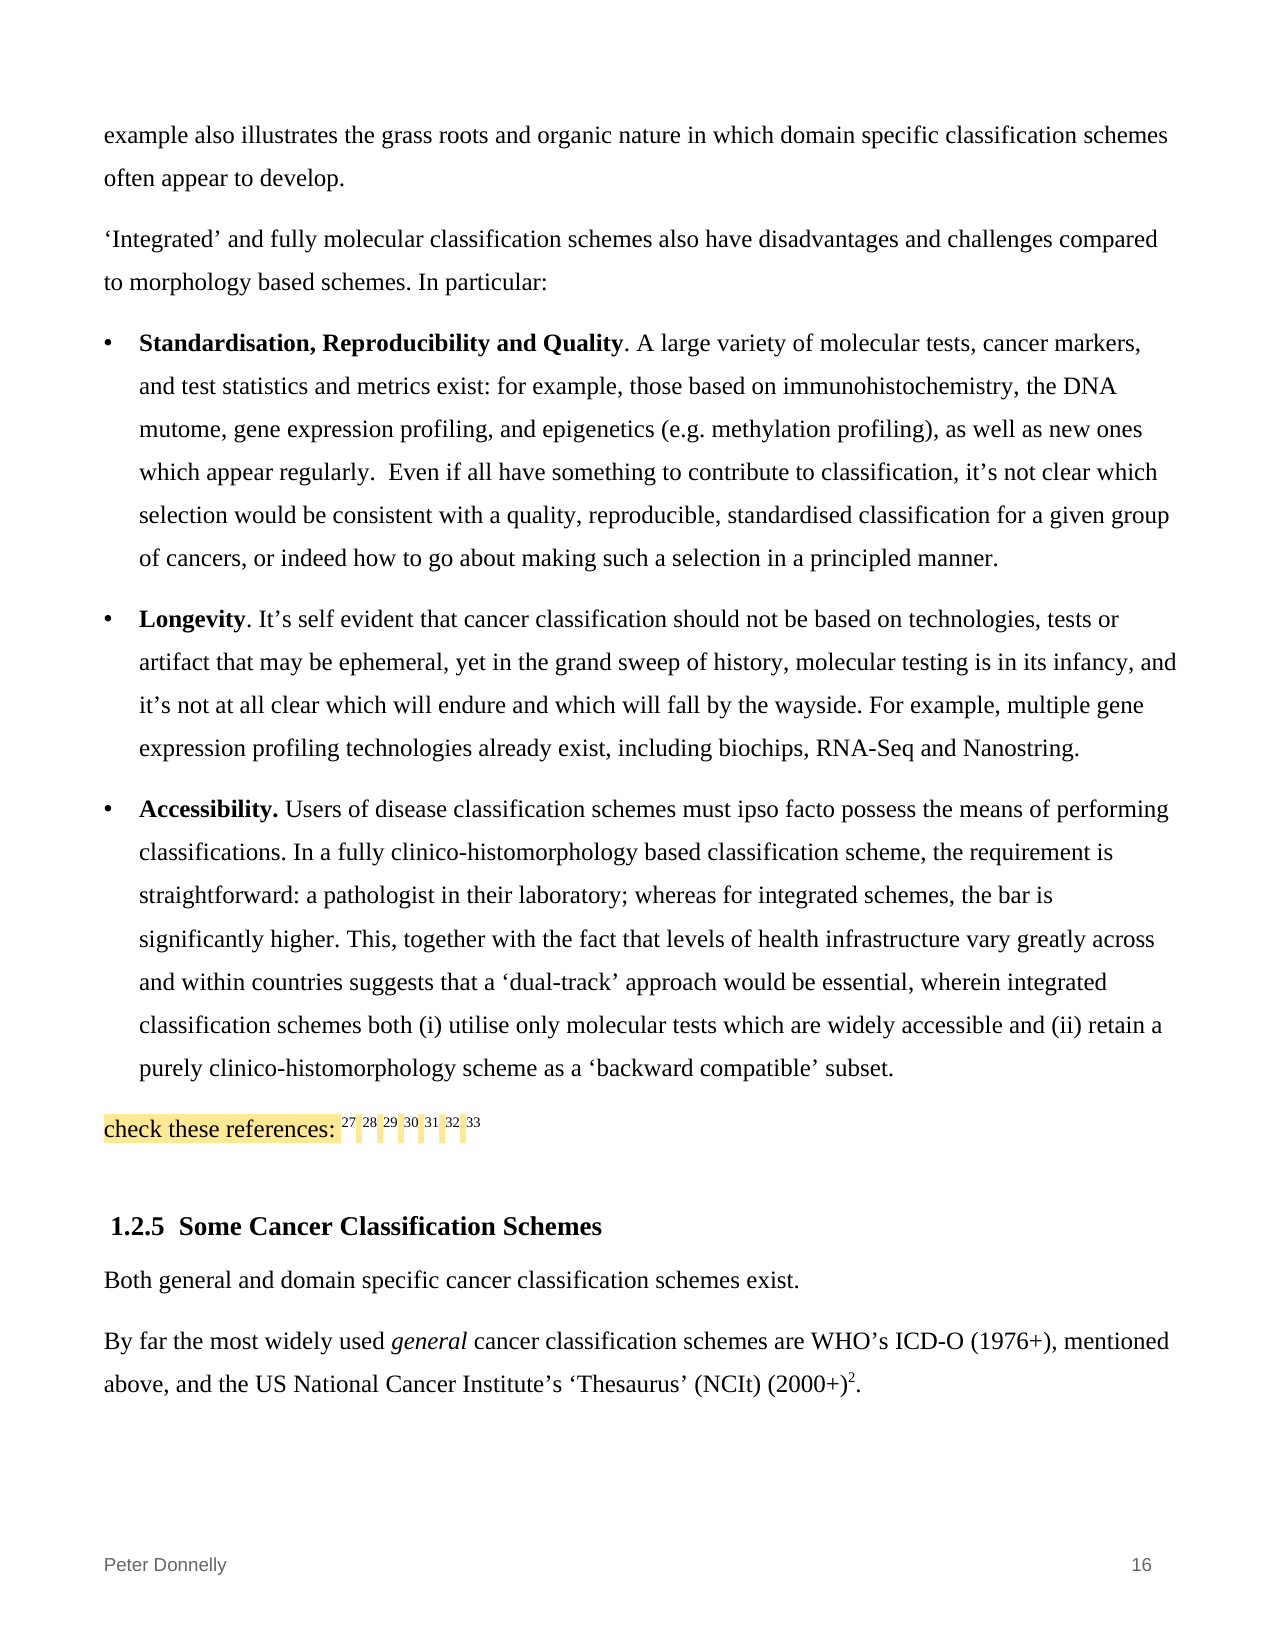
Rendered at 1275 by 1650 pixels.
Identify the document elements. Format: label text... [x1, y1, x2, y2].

text check these references: [103, 1114, 1181, 1143]
text example also illustrates the grass roots and organic nature in which domain specific classification schemes often appear to develop. [103, 120, 1181, 192]
text ‘Integrated’ and fully molecular classification schemes also have disadvantages and challenges compared to morphology based schemes. In particular: [103, 224, 1181, 296]
text Both general and domain specific cancer classification schemes exist. [103, 1265, 1181, 1294]
subtitle Some Cancer Classification Schemes [103, 1210, 1181, 1241]
text By far the most widely used general cancer classification schemes are WHO’s ICD-O (1976+), mentioned above, and the US National Cancer Institute’s ‘Thesaurus’ (NCIt) (2000+). [103, 1326, 1181, 1398]
list Accessibility. Users of disease classification schemes must ipso facto possess the means of performing classifications. In a fully clinico-histomorphology based classification scheme, the requirement is straightforward: a pathologist in their laboratory; whereas for integrated schemes, the bar is significantly higher. This, together with the fact that levels of health infrastructure vary greatly across and within countries suggests that a ‘dual-track’ approach would be essential, wherein integrated classification schemes both (i) utilise only molecular tests which are widely accessible and (ii) retain a purely clinico-histomorphology scheme as a ‘backward compatible’ subset. [103, 794, 1181, 1082]
list Longevity. It’s self evident that cancer classification should not be based on technologies, tests or artifact that may be ephemeral, yet in the grand sweep of history, molecular testing is in its infancy, and it’s not at all clear which will endure and which will fall by the wayside. For example, multiple gene expression profiling technologies already exist, including biochips, RNA-Seq and Nanostring. [103, 604, 1181, 762]
list Standardisation, Reproducibility and Quality. A large variety of molecular tests, cancer markers, and test statistics and metrics exist: for example, those based on immunohistochemistry, the DNA mutome, gene expression profiling, and epigenetics (e.g. methylation profiling), as well as new ones which appear regularly. Even if all have something to contribute to classification, it’s not clear which selection would be consistent with a quality, reproducible, standardised classification for a given group of cancers, or indeed how to go about making such a selection in a principled manner. [103, 328, 1181, 572]
